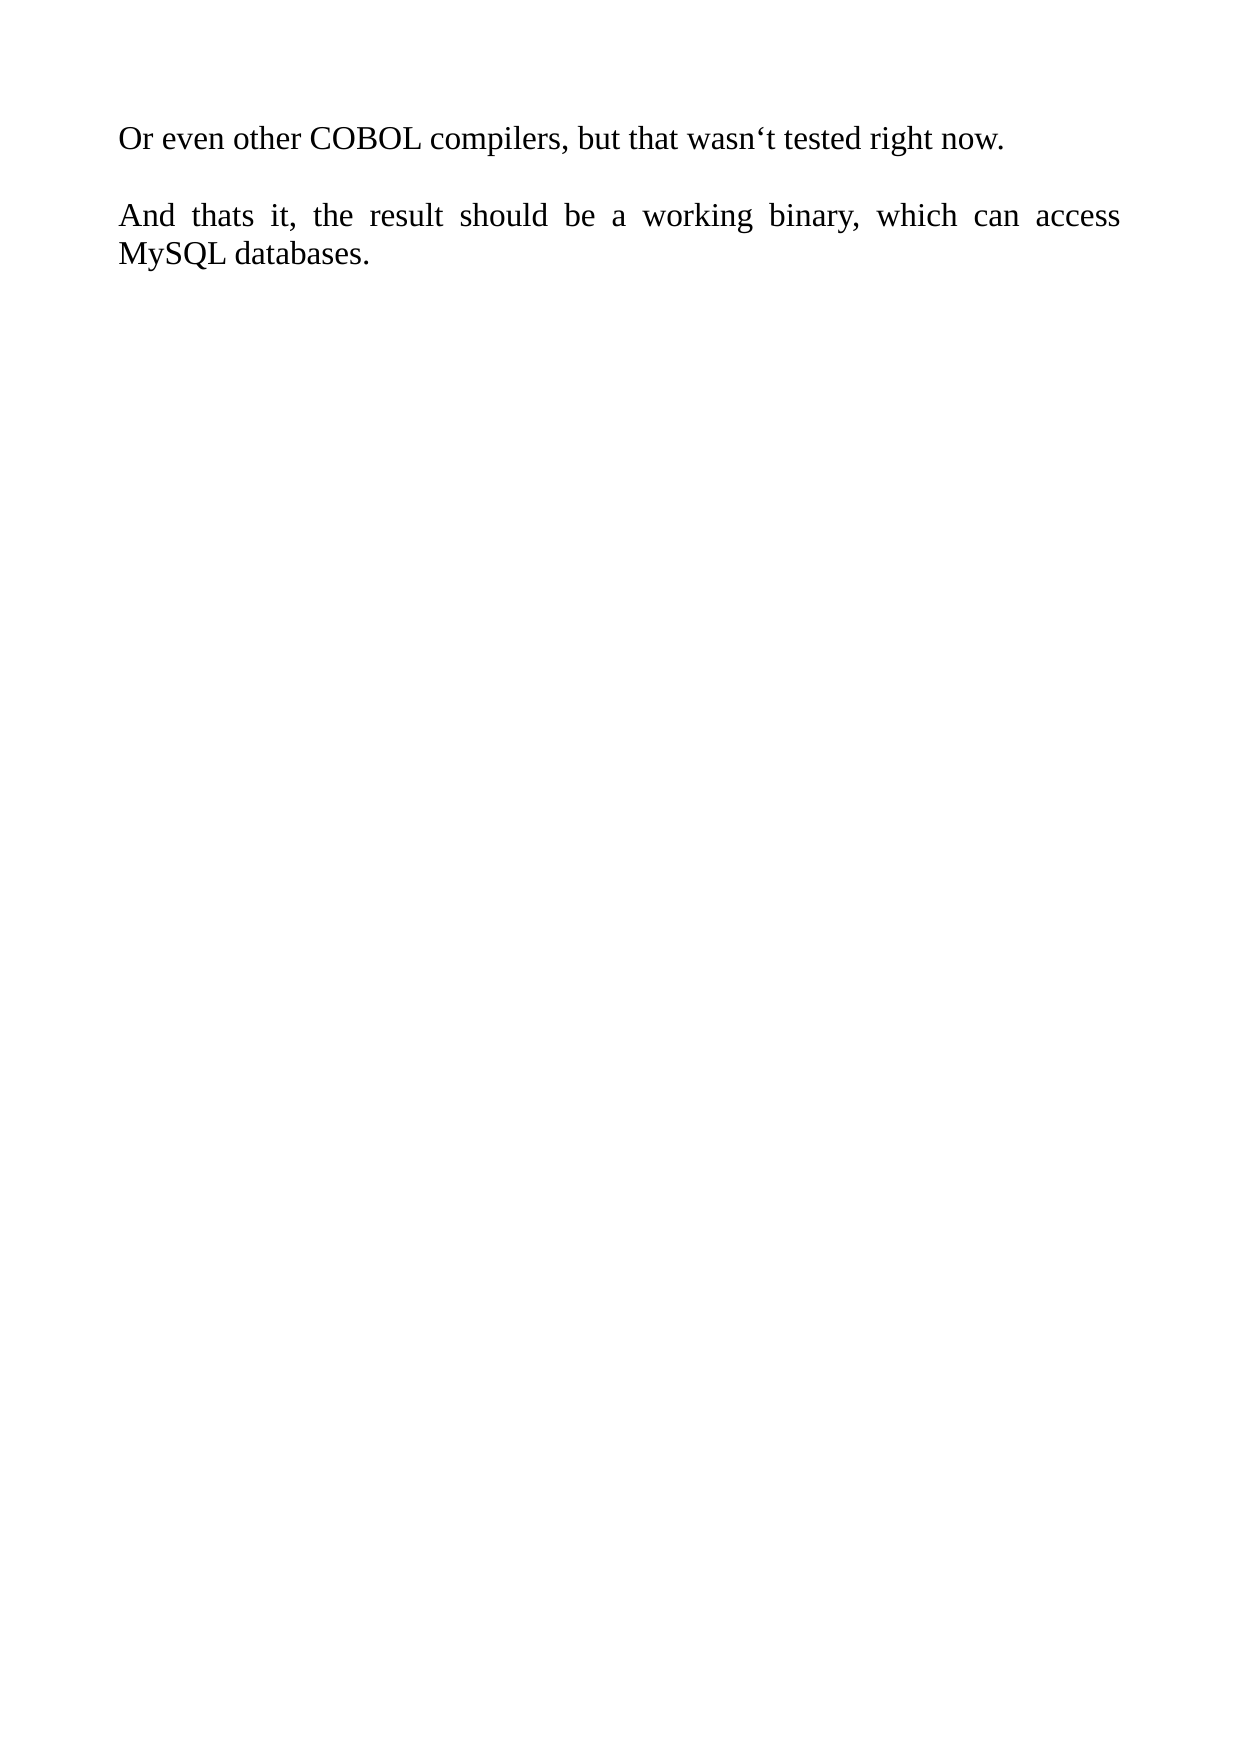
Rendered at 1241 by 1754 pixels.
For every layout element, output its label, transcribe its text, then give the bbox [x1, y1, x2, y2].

text And thats it, the result should be a working binary, which can access MySQL databases. [118, 195, 1122, 271]
text Or even other COBOL compilers, but that wasn‘t tested right now. [118, 118, 1122, 156]
